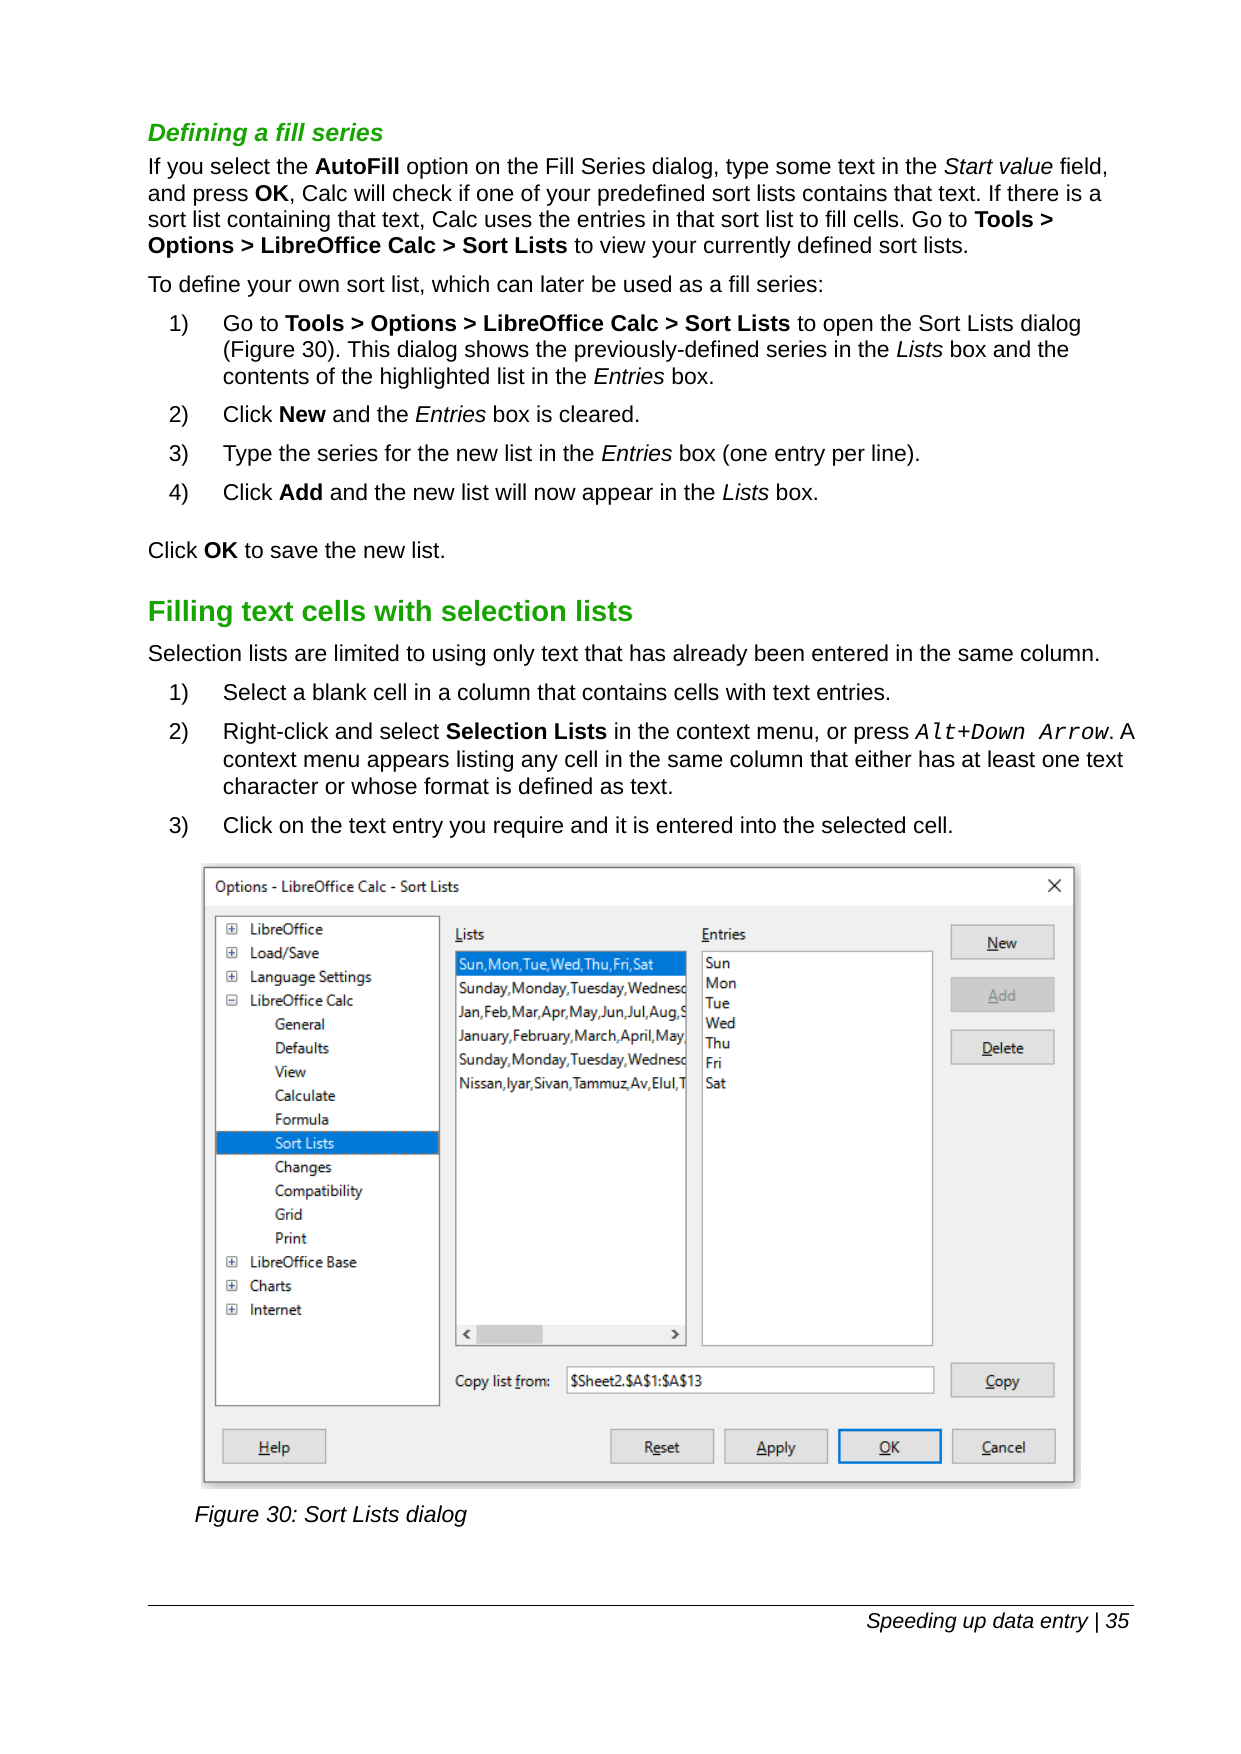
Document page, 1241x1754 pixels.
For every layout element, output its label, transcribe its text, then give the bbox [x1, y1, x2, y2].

list Click on the text entry you require and it is entered into the selected cell. [189, 812, 1134, 838]
list Go to Tools > Options > LibreOffice Calc > Sort Lists to open the Sort Lists dialog (Figure 30). This dialog shows the previously-defined series in the Lists box and the contents of the highlighted list in the Entries box. [189, 310, 1134, 389]
list Click Add and the new list will now appear in the Lists box. [189, 479, 1134, 506]
list Right-click and select Selection Lists in the context menu, or press Alt+Down Arrow. A context menu appears listing any cell in the same column that either has at least one text character or whose format is defined as text. [189, 718, 1134, 799]
list Click New and the Entries box is cleared. [189, 401, 1134, 428]
list If you select the AutoFill option on the Fill Series dialog, type some text in the Start value field, and press OK, Calc will check if one of your predefined sort lists contains that text. If there is a sort list containing that text, Calc uses the entries in that sort list to fill cells. Go to Tools > Options > LibreOffice Calc > Sort Lists to view your currently defined sort lists. [148, 153, 1134, 258]
picture [201, 863, 1081, 1489]
text Figure 30: Sort Lists dialog [194, 1501, 1087, 1528]
list To define your own sort list, which can later be used as a fill series: [148, 271, 1134, 297]
text Selection lists are limited to using only text that has already been entered in the same column. [148, 640, 1134, 667]
list Type the series for the new list in the Entries box (one entry per line). [189, 440, 1134, 467]
text Click OK to save the new list. [148, 537, 1134, 563]
list Select a blank cell in a column that contains cells with text entries. [189, 679, 1134, 706]
subtitle Filling text cells with selection lists [148, 594, 1134, 628]
subtitle Defining a fill series [148, 118, 1134, 147]
